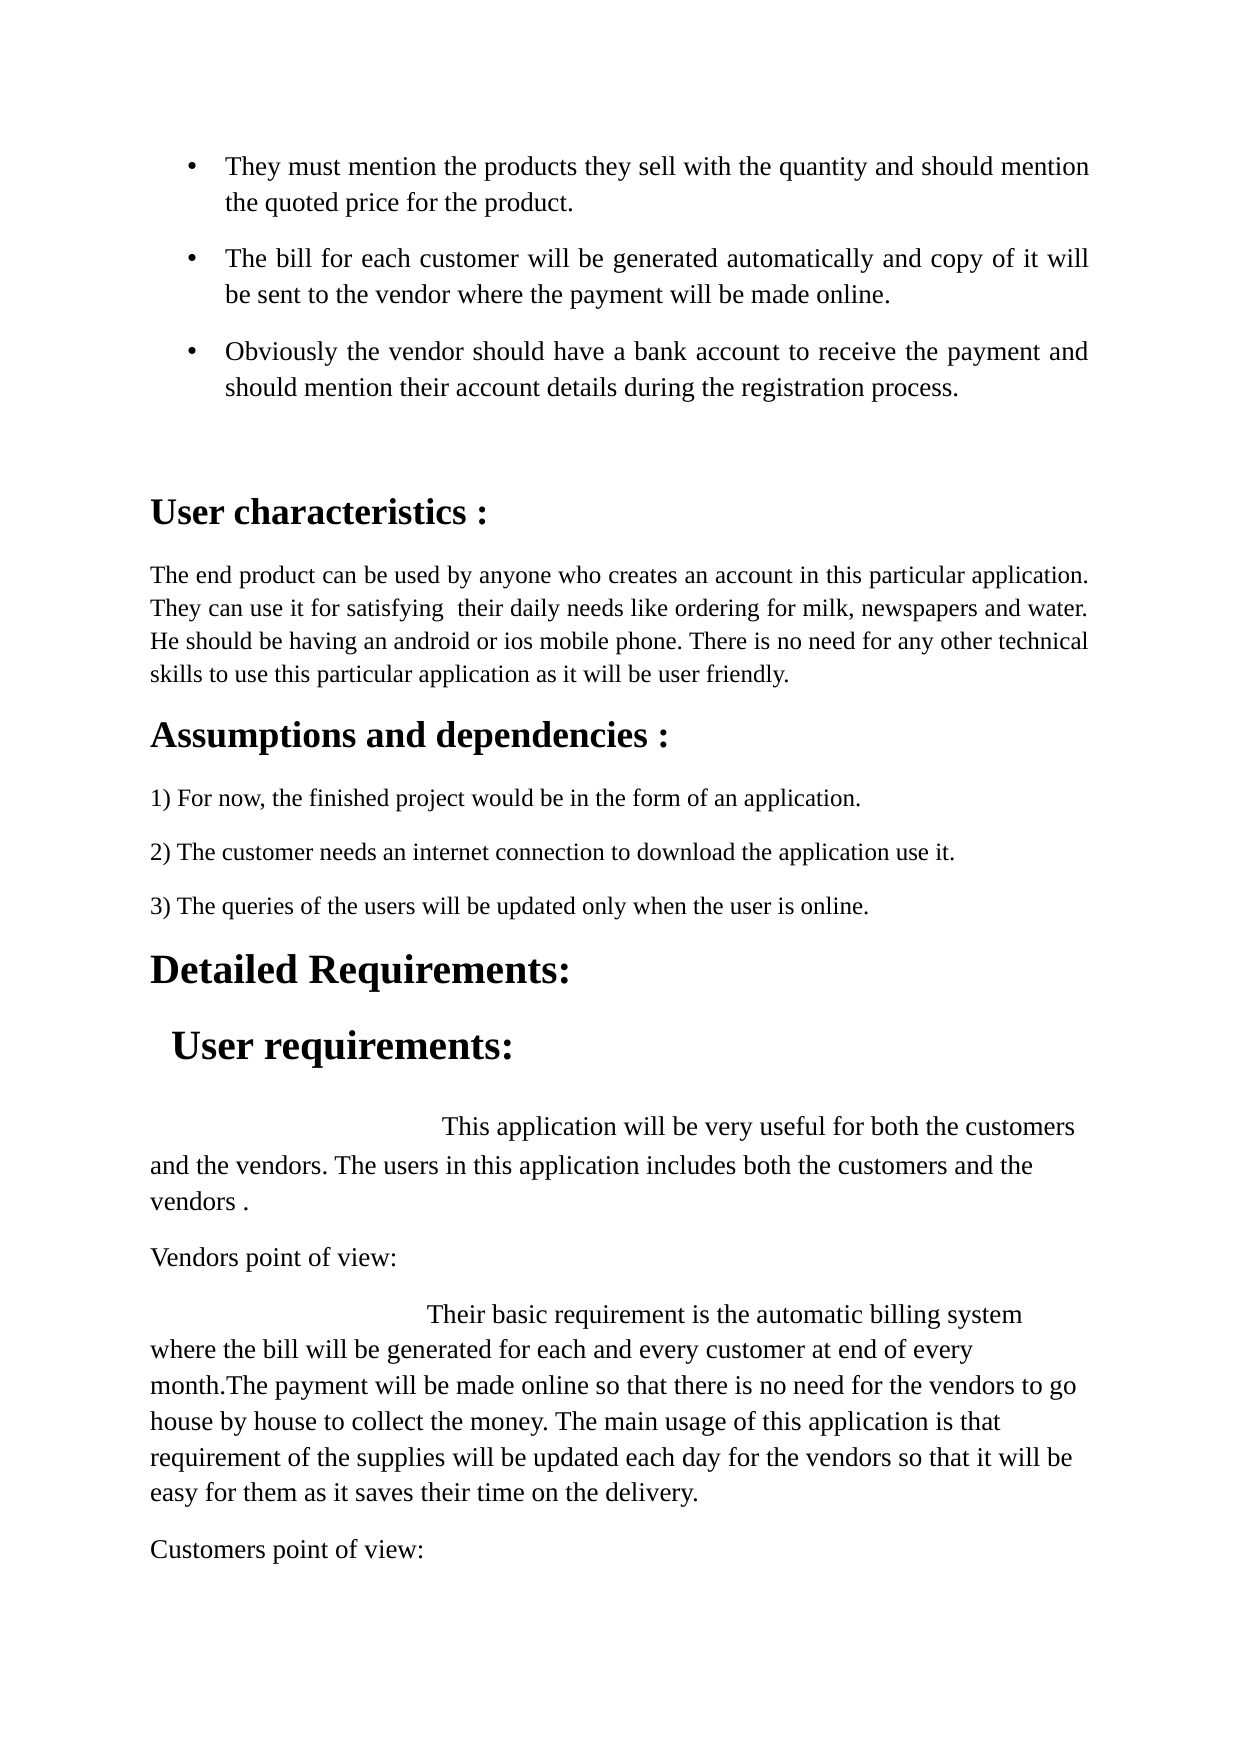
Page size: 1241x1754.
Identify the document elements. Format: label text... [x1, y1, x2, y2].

list Obviously the vendor should have a bank account to receive the payment and should mention their account details during the registration process. [187, 335, 1090, 402]
text Vendors point of view: [150, 1241, 1090, 1272]
list They must mention the products they sell with the quantity and should mention the quoted price for the product. [187, 150, 1090, 217]
text User characteristics : [150, 489, 1090, 532]
list The bill for each customer will be generated automatically and copy of it will be sent to the vendor where the payment will be made online. [187, 242, 1090, 309]
text User requirements: [150, 1021, 1090, 1068]
text This application will be very useful for both the customers and the vendors. The users in this application includes both the customers and the vendors . [150, 1096, 1090, 1216]
text Assumptions and dependencies : [150, 713, 1090, 756]
text 3) The queries of the users will be updated only when the user is online. [150, 891, 1090, 919]
text Customers point of view: [150, 1533, 1090, 1564]
text 2) The customer needs an internet connection to download the application use it. [150, 837, 1090, 866]
text Detailed Requirements: [150, 944, 1090, 992]
text The end product can be used by anyone who creates an account in this particular application. They can use it for satisfying their daily needs like ordering for milk, newspapers and water. He should be having an android or ios mobile phone. There is no need for any other technical skills to use this particular application as it will be user friendly. [150, 560, 1090, 687]
text Their basic requirement is the automatic billing system where the bill will be generated for each and every customer at end of every month.The payment will be made online so that there is no need for the vendors to go house by house to collect the money. The main usage of this application is that requirement of the supplies will be updated each day for the vendors so that it will be easy for them as it saves their time on the delivery. [150, 1298, 1090, 1508]
text 1) For now, the finished project would be in the form of an application. [150, 783, 1090, 812]
